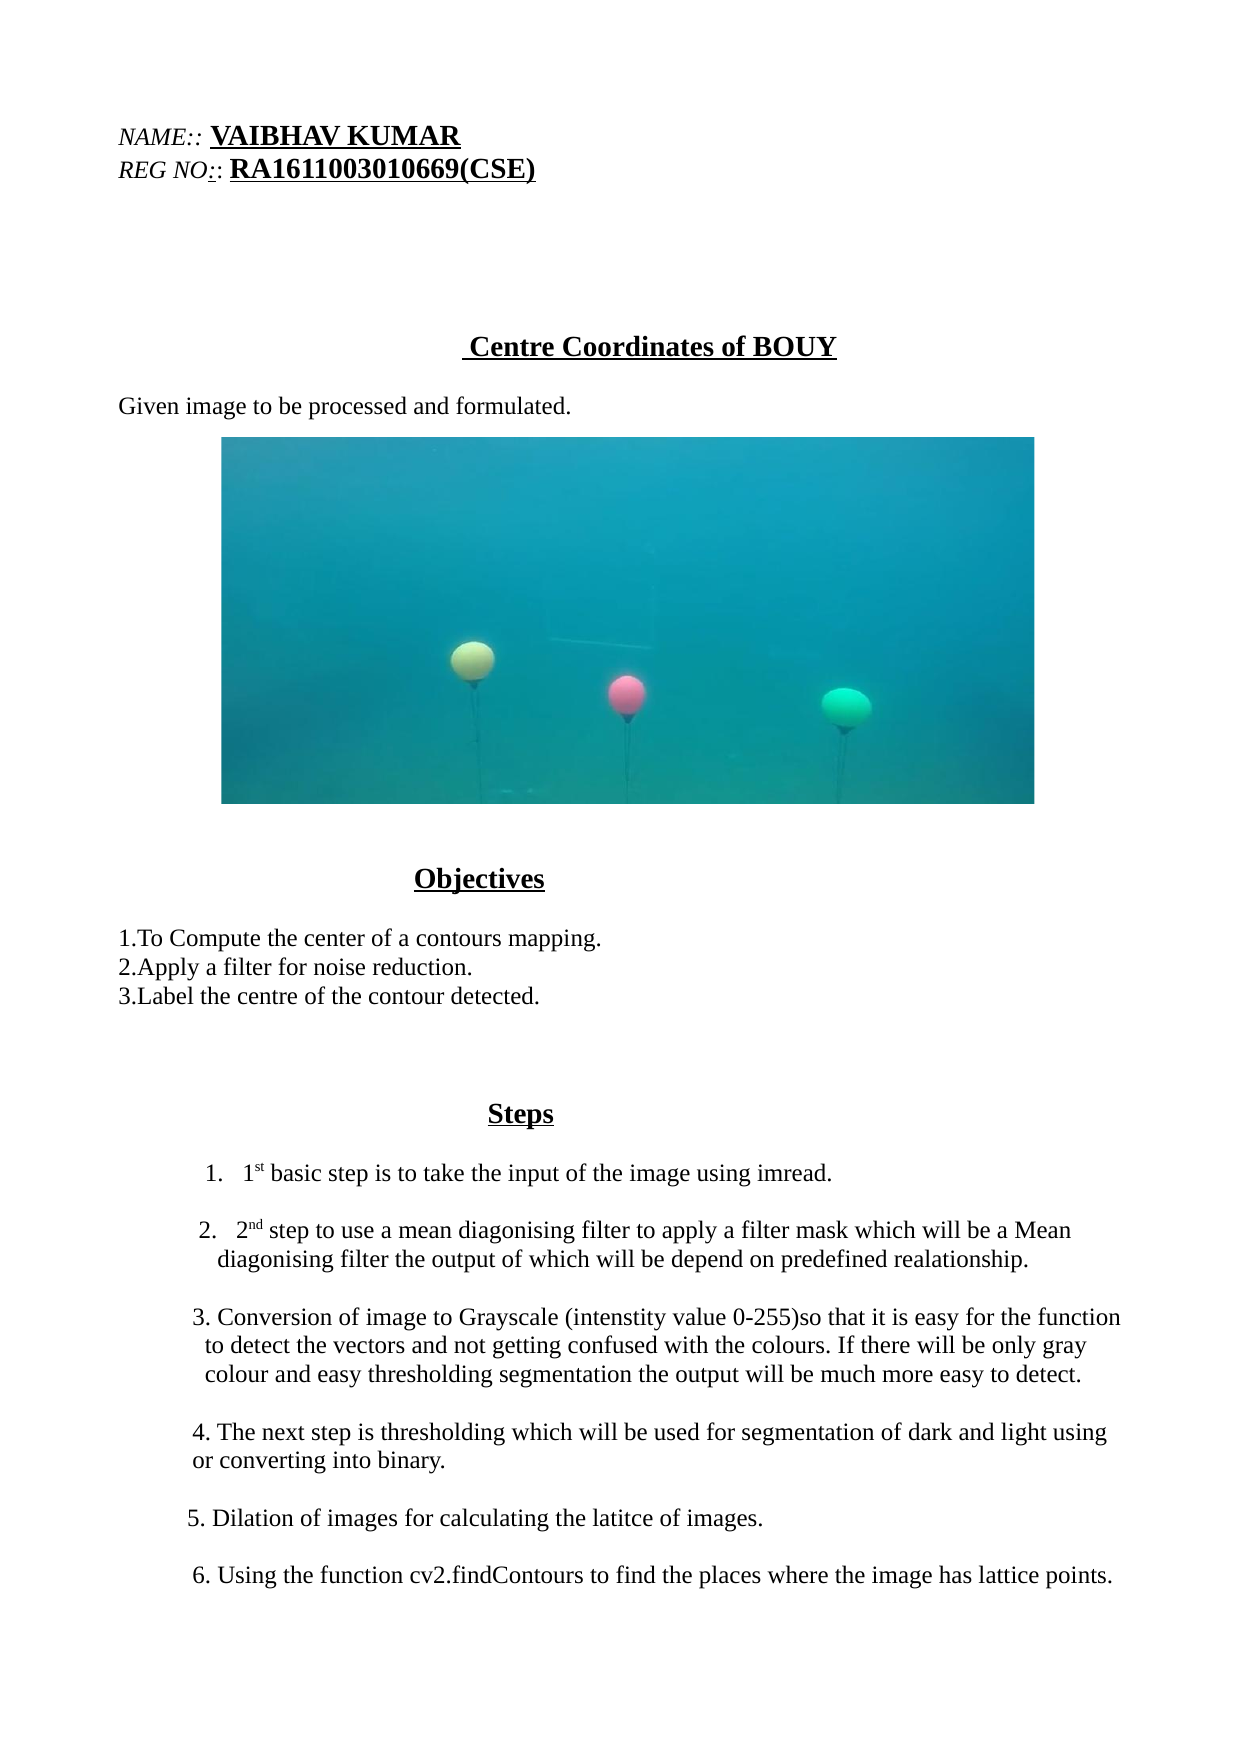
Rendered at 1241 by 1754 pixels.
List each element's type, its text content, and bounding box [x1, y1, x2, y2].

text 3. Conversion of image to Grayscale (intenstity value 0-255)so that it is easy for the function to detect the vectors and not getting confused with the colours. If there will be only gray colour and easy thresholding segmentation the output will be much more easy to detect. [118, 1302, 1122, 1388]
text REG NO:: RA1611003010669(CSE) [118, 152, 1122, 185]
picture [221, 437, 1035, 804]
text diagonising filter the output of which will be depend on predefined realationship. [118, 1244, 1122, 1273]
text Objectives [118, 861, 1122, 894]
text 1.To Compute the center of a contours mapping. [118, 923, 1122, 952]
text Given image to be processed and formulated. [118, 391, 1122, 420]
text 3.Label the centre of the contour detected. [118, 981, 1122, 1009]
text Centre Coordinates of BOUY [118, 329, 1122, 362]
text 1. 1st basic step is to take the input of the image using imread. [118, 1158, 1122, 1187]
text NAME:: VAIBHAV KUMAR [118, 118, 1122, 152]
text Steps [118, 1096, 1122, 1129]
text 5. Dilation of images for calculating the latitce of images. [118, 1503, 1122, 1532]
text 6. Using the function cv2.findContours to find the places where the image has lattice points. [118, 1561, 1122, 1589]
text 2.Apply a filter for noise reduction. [118, 952, 1122, 981]
text 2. 2nd step to use a mean diagonising filter to apply a filter mask which will be a Mean [118, 1216, 1122, 1244]
text 4. The next step is thresholding which will be used for segmentation of dark and light using or converting into binary. [118, 1417, 1122, 1474]
